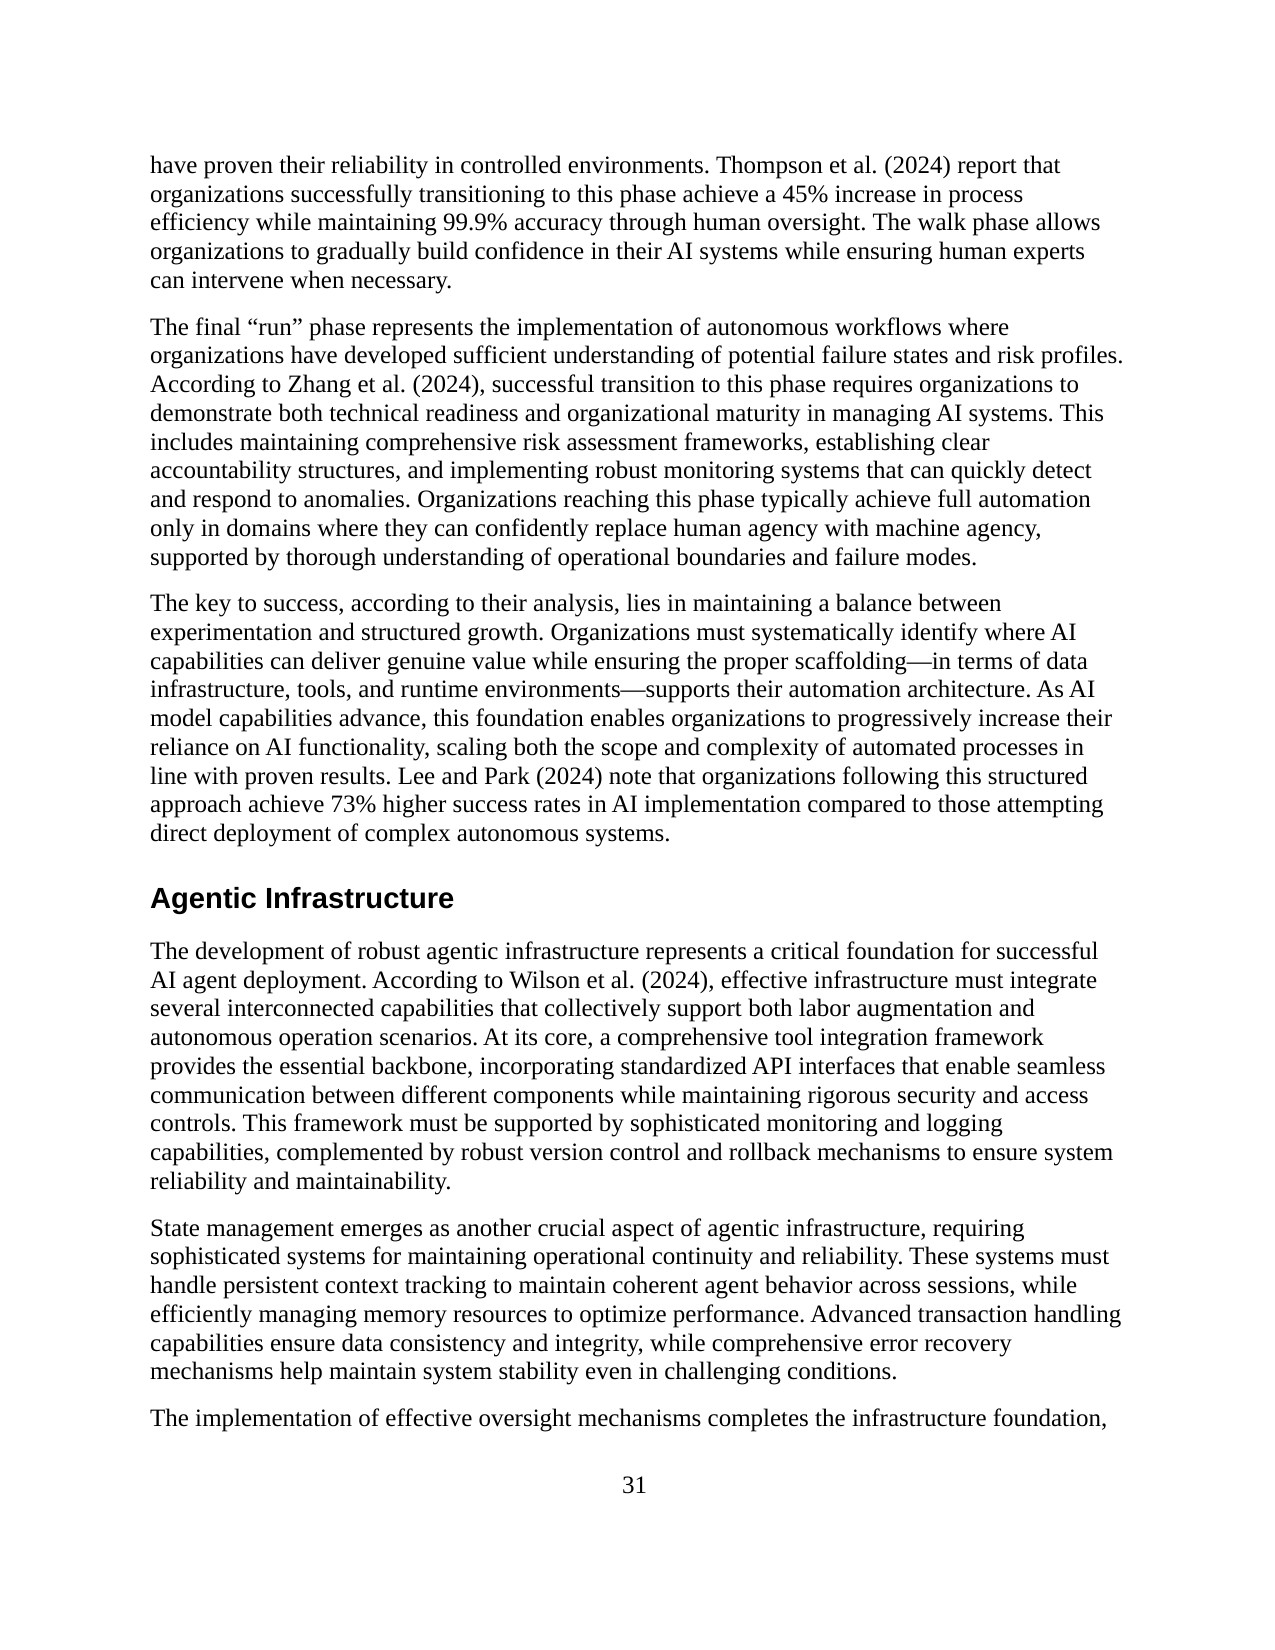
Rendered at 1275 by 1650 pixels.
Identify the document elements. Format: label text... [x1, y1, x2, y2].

text have proven their reliability in controlled environments. Thompson et al. (2024) report that organizations successfully transitioning to this phase achieve a 45% increase in process efficiency while maintaining 99.9% accuracy through human oversight. The walk phase allows organizations to gradually build confidence in their AI systems while ensuring human experts can intervene when necessary. [150, 150, 1125, 294]
subtitle Agentic Infrastructure [150, 881, 1125, 914]
text The implementation of effective oversight mechanisms completes the infrastructure foundation, [150, 1403, 1125, 1432]
text State management emerges as another crucial aspect of agentic infrastructure, requiring sophisticated systems for maintaining operational continuity and reliability. These systems must handle persistent context tracking to maintain coherent agent behavior across sessions, while efficiently managing memory resources to optimize performance. Advanced transaction handling capabilities ensure data consistency and integrity, while comprehensive error recovery mechanisms help maintain system stability even in challenging conditions. [150, 1213, 1125, 1385]
text The key to success, according to their analysis, lies in maintaining a balance between experimentation and structured growth. Organizations must systematically identify where AI capabilities can deliver genuine value while ensuring the proper scaffolding—in terms of data infrastructure, tools, and runtime environments—supports their automation architecture. As AI model capabilities advance, this foundation enables organizations to progressively increase their reliance on AI functionality, scaling both the scope and complexity of automated processes in line with proven results. Lee and Park (2024) note that organizations following this structured approach achieve 73% higher success rates in AI implementation compared to those attempting direct deployment of complex autonomous systems. [150, 588, 1125, 847]
text The final “run” phase represents the implementation of autonomous workflows where organizations have developed sufficient understanding of potential failure states and risk profiles. According to Zhang et al. (2024), successful transition to this phase requires organizations to demonstrate both technical readiness and organizational maturity in managing AI systems. This includes maintaining comprehensive risk assessment frameworks, establishing clear accountability structures, and implementing robust monitoring systems that can quickly detect and respond to anomalies. Organizations reaching this phase typically achieve full automation only in domains where they can confidently replace human agency with machine agency, supported by thorough understanding of operational boundaries and failure modes. [150, 312, 1125, 570]
text The development of robust agentic infrastructure represents a critical foundation for successful AI agent deployment. According to Wilson et al. (2024), effective infrastructure must integrate several interconnected capabilities that collectively support both labor augmentation and autonomous operation scenarios. At its core, a comprehensive tool integration framework provides the essential backbone, incorporating standardized API interfaces that enable seamless communication between different components while maintaining rigorous security and access controls. This framework must be supported by sophisticated monitoring and logging capabilities, complemented by robust version control and rollback mechanisms to ensure system reliability and maintainability. [150, 936, 1125, 1195]
